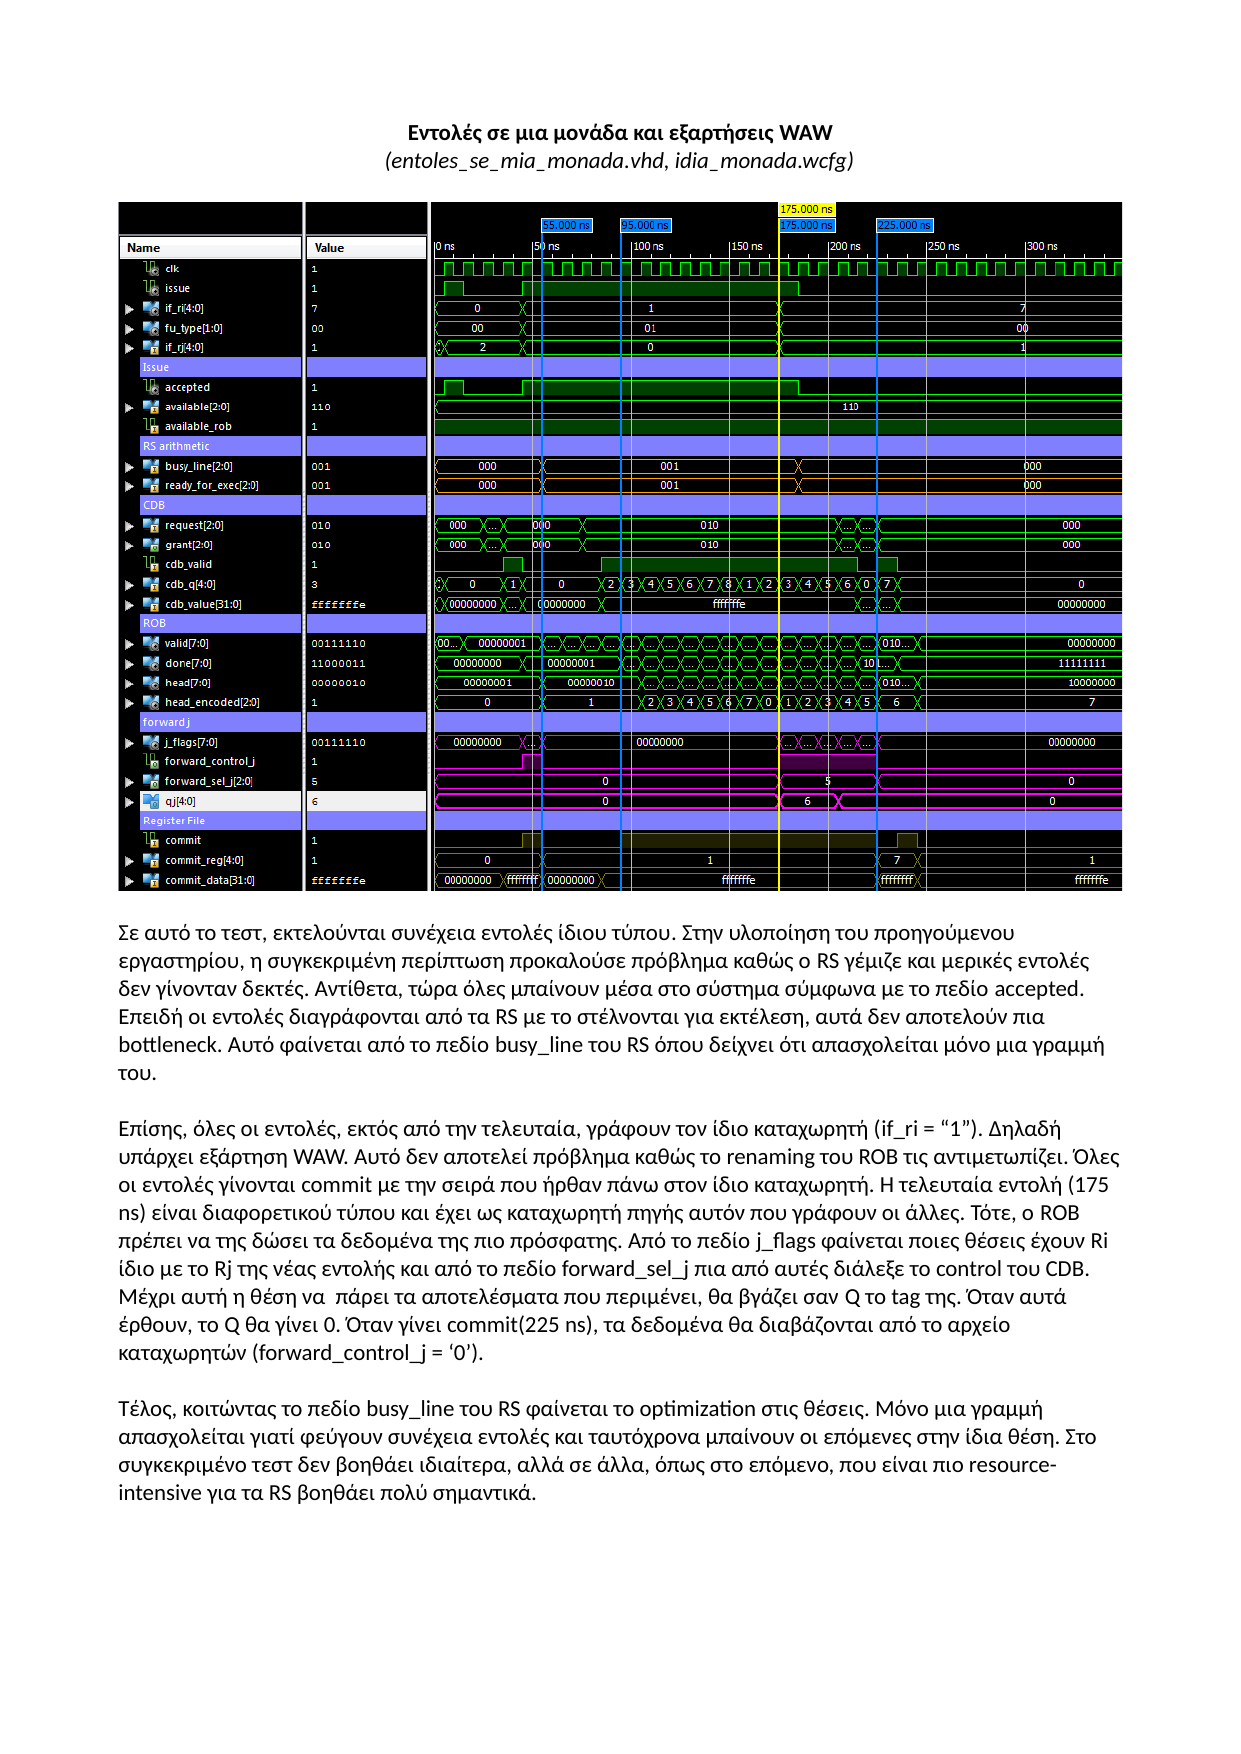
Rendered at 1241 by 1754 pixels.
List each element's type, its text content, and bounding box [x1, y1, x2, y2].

text Επίσης, όλες οι εντολές, εκτός από την τελευταία, γράφουν τον ίδιο καταχωρητή (if_ri = “1”). Δηλαδή υπάρχει εξάρτηση WAW. Αυτό δεν αποτελεί πρόβλημα καθώς το renaming του ROB τις αντιμετωπίζει. Όλες οι εντολές γίνονται commit με την σειρά που ήρθαν πάνω στον ίδιο καταχωρητή. Η τελευταία εντολή (175 ns) είναι διαφορετικού τύπου και έχει ως καταχωρητή πηγής αυτόν που γράφουν οι άλλες. Τότε, ο ROB πρέπει να της δώσει τα δεδομένα της πιο πρόσφατης. Από το πεδίο j_flags φαίνεται ποιες θέσεις έχουν Ri ίδιο με το Rj της νέας εντολής και από το πεδίο forward_sel_j πια από αυτές διάλεξε το control του CDB. Μέχρι αυτή η θέση να πάρει τα αποτελέσματα που περιμένει, θα βγάζει σαν Q το tag της. Όταν αυτά έρθουν, το Q θα γίνει 0. Όταν γίνει commit(225 ns), τα δεδομένα θα διαβάζονται από το αρχείο καταχωρητών (forward_control_j = ‘0’). [118, 1114, 1122, 1366]
picture [118, 202, 1123, 891]
text Σε αυτό το τεστ, εκτελούνται συνέχεια εντολές ίδιου τύπου. Στην υλοποίηση του προηγούμενου εργαστηρίου, η συγκεκριμένη περίπτωση προκαλούσε πρόβλημα καθώς ο RS γέμιζε και μερικές εντολές δεν γίνονταν δεκτές. Αντίθετα, τώρα όλες μπαίνουν μέσα στο σύστημα σύμφωνα με το πεδίο accepted. Επειδή οι εντολές διαγράφονται από τα RS με το στέλνονται για εκτέλεση, αυτά δεν αποτελούν πια bottleneck. Αυτό φαίνεται από το πεδίο busy_line του RS όπου δείχνει ότι απασχολείται μόνο μια γραμμή του. [118, 918, 1122, 1086]
text Τέλος, κοιτώντας το πεδίο busy_line του RS φαίνεται το optimization στις θέσεις. Μόνο μια γραμμή απασχολείται γιατί φεύγουν συνέχεια εντολές και ταυτόχρονα μπαίνουν οι επόμενες στην ίδια θέση. Στο συγκεκριμένο τεστ δεν βοηθάει ιδιαίτερα, αλλά σε άλλα, όπως στο επόμενο, που είναι πιο resource-intensive για τα RS βοηθάει πολύ σημαντικά. [118, 1394, 1122, 1507]
text Εντολές σε μια μονάδα και εξαρτήσεις WAW [118, 118, 1122, 146]
text (entoles_se_mia_monada.vhd, idia_monada.wcfg) [118, 146, 1122, 174]
